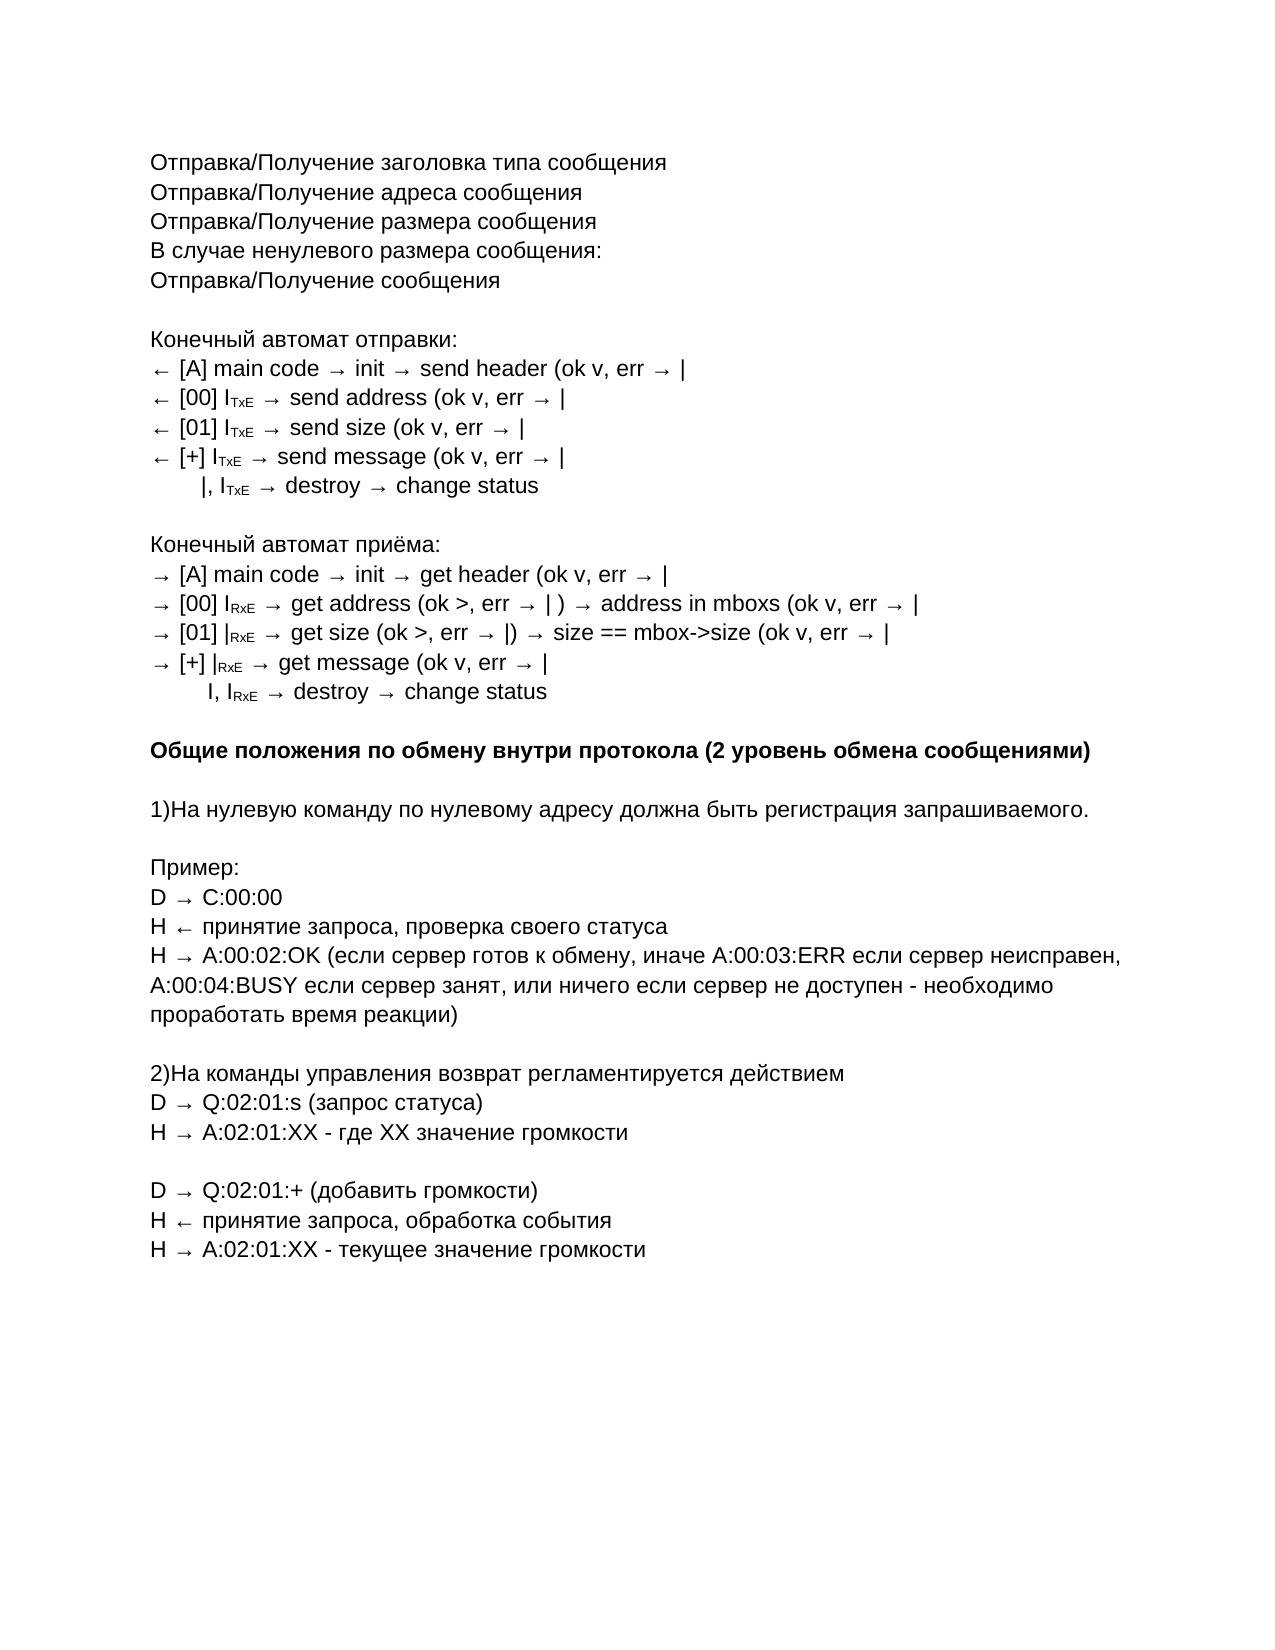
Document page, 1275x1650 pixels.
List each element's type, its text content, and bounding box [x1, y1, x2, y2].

text Пример: [150, 855, 1125, 881]
text ← [A] main code → init → send header (ok v, err → | [150, 356, 1125, 381]
text → [A] main code → init → get header (ok v, err → | [150, 561, 1125, 587]
text H ← принятие запроса, проверка своего статуса [150, 914, 1125, 939]
text Отправка/Получение сообщения [150, 267, 1125, 293]
text I, IRxE → destroy → change status [150, 679, 1125, 704]
text Отправка/Получение заголовка типа сообщения [150, 150, 1125, 176]
text Конечный автомат приёма: [150, 532, 1125, 557]
text → [00] IRxE → get address (ok >, err → | ) → address in mboxs (ok v, err → | [150, 591, 1125, 616]
text → [01] |RxE → get size (ok >, err → |) → size == mbox->size (ok v, err → | [150, 620, 1125, 646]
text D → C:00:00 [150, 884, 1125, 910]
text D → Q:02:01:+ (добавить громкости) [150, 1178, 1125, 1204]
text Общие положения по обмену внутри протокола (2 уровень обмена сообщениями) [150, 737, 1125, 763]
text |, ITxE → destroy → change status [150, 473, 1125, 499]
text H ← принятие запроса, обработка события [150, 1207, 1125, 1233]
text Конечный автомат отправки: [150, 326, 1125, 352]
text В случае ненулевого размера сообщения: [150, 238, 1125, 264]
text H → A:02:01:XX - текущее значение громкости [150, 1237, 1125, 1262]
text H → A:00:02:OK (если сервер готов к обмену, иначе A:00:03:ERR если сервер неисправен, A:00:04:BUSY если сервер занят, или ничего если сервер не доступен - необходимо проработать время реакции) [150, 943, 1125, 1027]
text Отправка/Получение адреса сообщения [150, 179, 1125, 205]
text 2)На команды управления возврат регламентируется действием [150, 1061, 1125, 1086]
text D → Q:02:01:s (запрос статуса) [150, 1090, 1125, 1116]
text ← [+] ITxE → send message (ok v, err → | [150, 444, 1125, 469]
text ← [00] ITxE → send address (ok v, err → | [150, 385, 1125, 411]
text → [+] |RxE → get message (ok v, err → | [150, 649, 1125, 675]
text H → A:02:01:XX - где XX значение громкости [150, 1119, 1125, 1145]
text 1)На нулевую команду по нулевому адресу должна быть регистрация запрашиваемого. [150, 796, 1125, 822]
text Отправка/Получение размера сообщения [150, 209, 1125, 234]
text ← [01] ITxE → send size (ok v, err → | [150, 414, 1125, 440]
